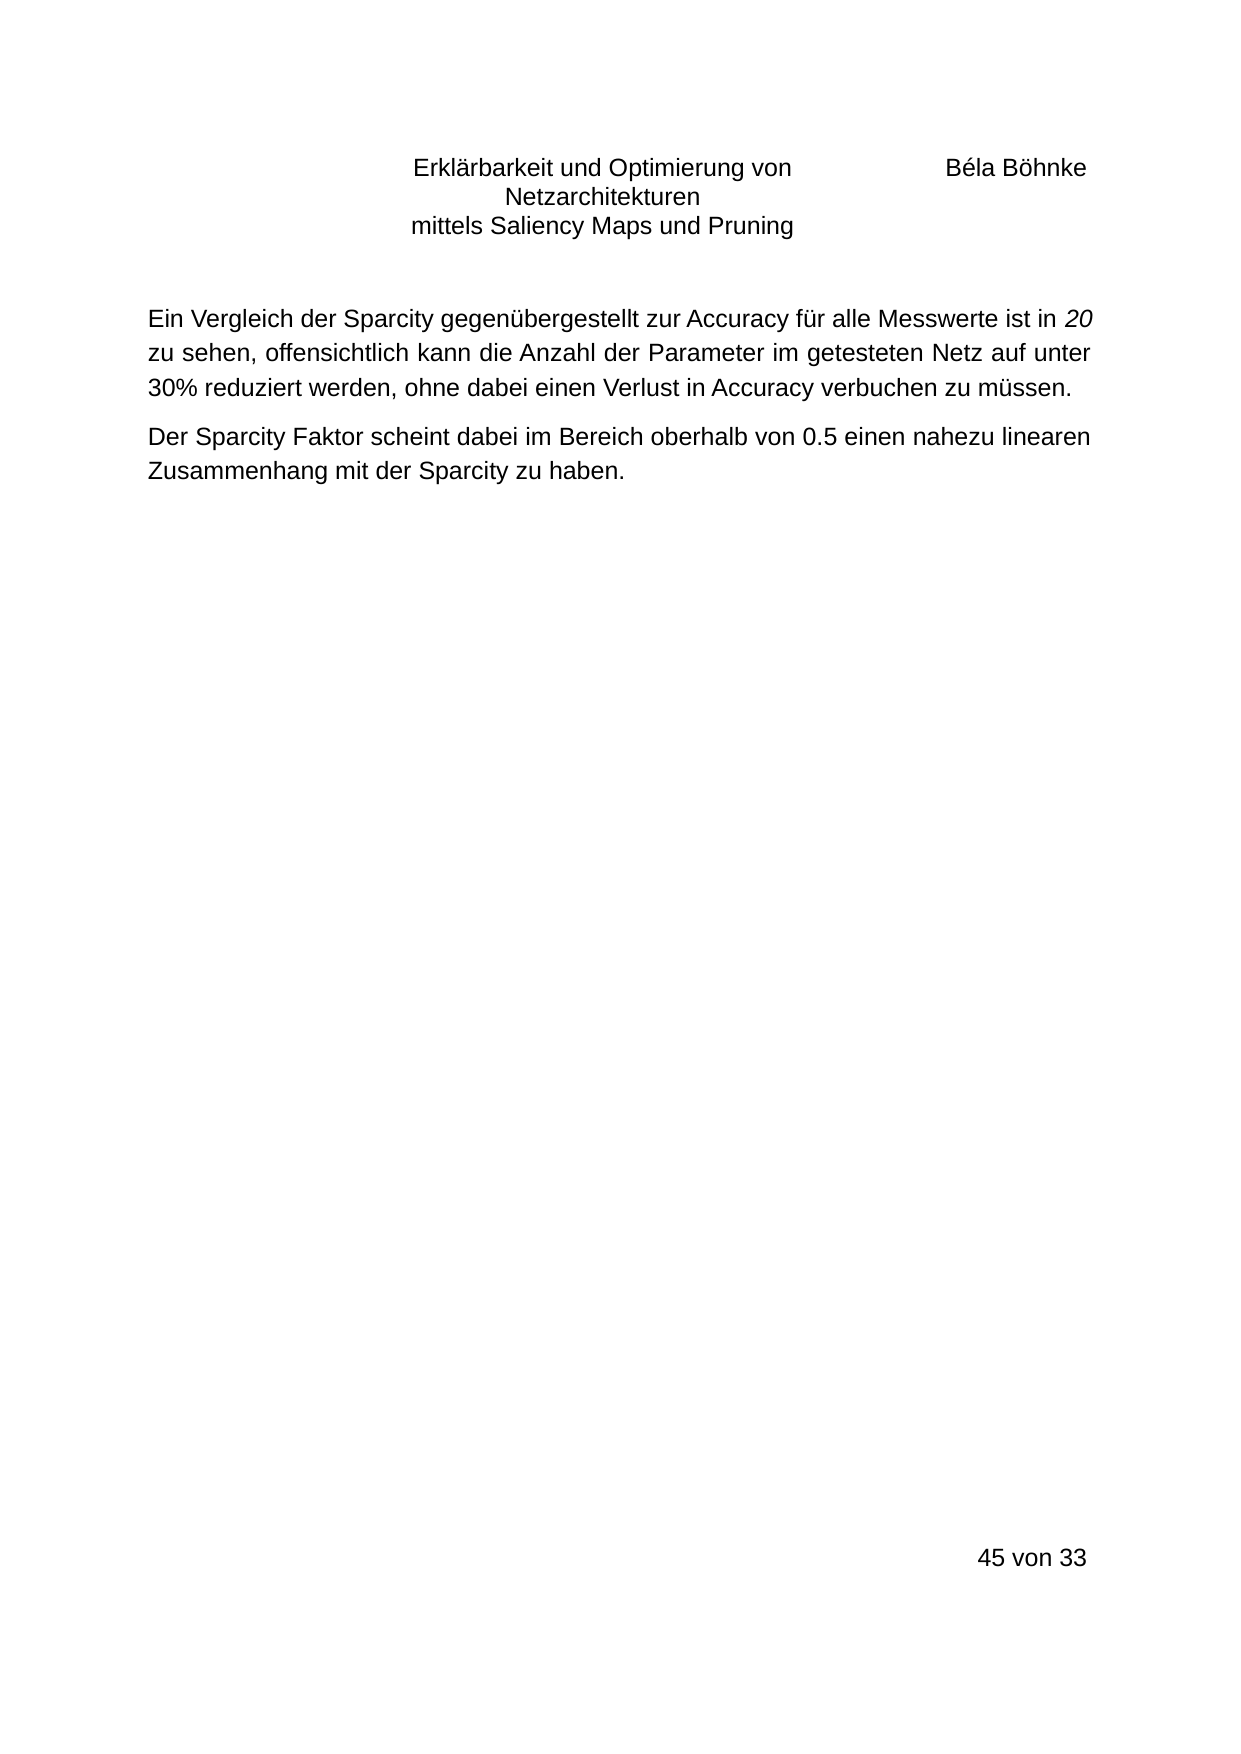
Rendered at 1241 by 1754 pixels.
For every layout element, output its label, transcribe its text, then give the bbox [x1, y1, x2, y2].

text Der Sparcity Faktor scheint dabei im Bereich oberhalb von 0.5 einen nahezu linearen Zusammenhang mit der Sparcity zu haben. [148, 422, 1093, 485]
text Ein Vergleich der Sparcity gegenübergestellt zur Accuracy für alle Messwerte ist in Abbildung 20 zu sehen, offensichtlich kann die Anzahl der Parameter im getesteten Netz auf unter 30% reduziert werden, ohne dabei einen Verlust in Accuracy verbuchen zu müssen. [148, 303, 1093, 401]
